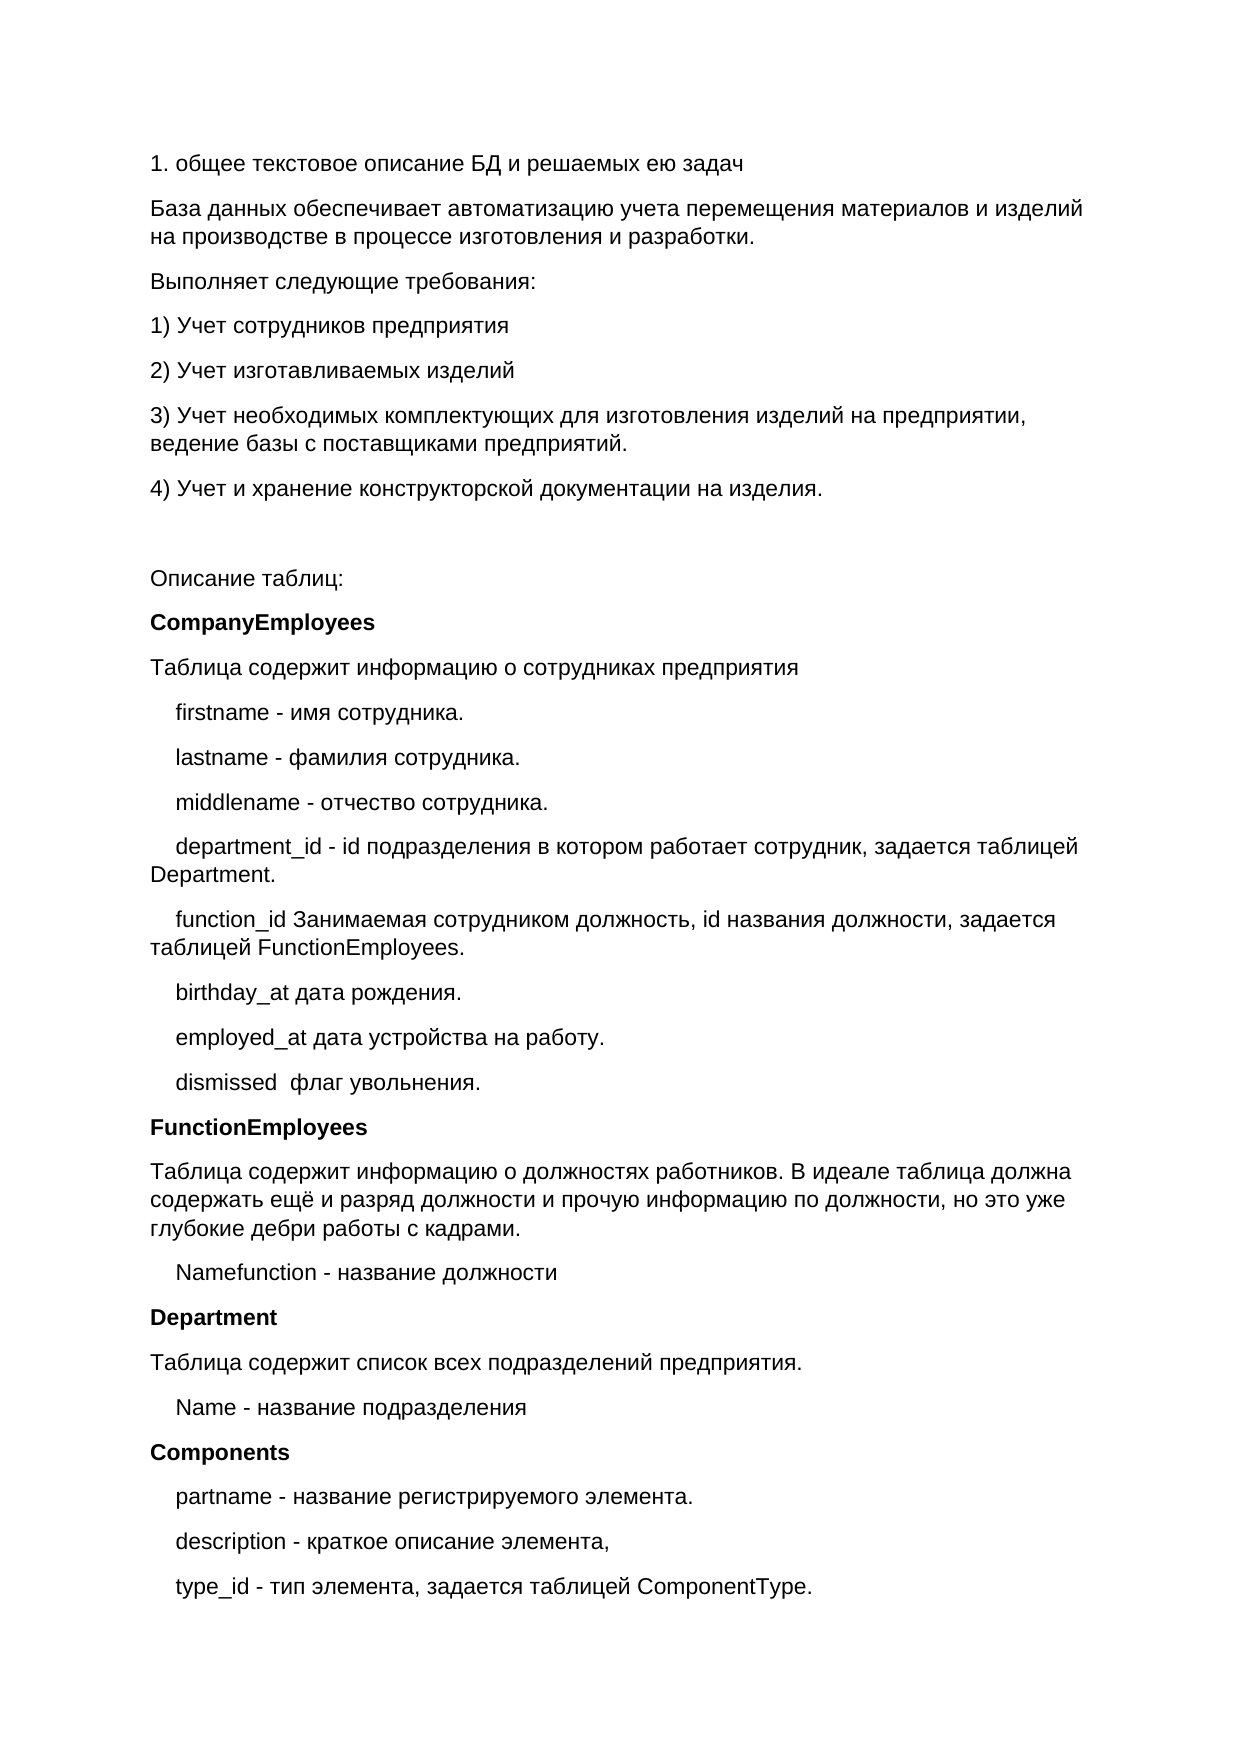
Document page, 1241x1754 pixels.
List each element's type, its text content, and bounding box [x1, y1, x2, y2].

text department_id - id подразделения в котором работает сотрудник, задается таблицей Department. [150, 833, 1090, 888]
text type_id - тип элемента, задается таблицей ComponentType. [150, 1573, 1090, 1599]
text Выполняет следующие требования: [150, 268, 1090, 294]
text Components [150, 1438, 1090, 1465]
text CompanyEmployees [150, 609, 1090, 636]
text Таблица содержит информацию о должностях работников. В идеале таблица должна содержать ещё и разряд должности и прочую информацию по должности, но это уже глубокие дебри работы с кадрами. [150, 1158, 1090, 1241]
text middlename - отчество сотрудника. [150, 788, 1090, 815]
text birthday_at дата рождения. [150, 979, 1090, 1006]
text База данных обеспечивает автоматизацию учета перемещения материалов и изделий на производстве в процессе изготовления и разработки. [150, 195, 1090, 249]
text lastname - фамилия сотрудника. [150, 744, 1090, 770]
text Таблица содержит список всех подразделений предприятия. [150, 1349, 1090, 1375]
text 1) Учет сотрудников предприятия [150, 312, 1090, 339]
text firstname - имя сотрудника. [150, 699, 1090, 725]
text 2) Учет изготавливаемых изделий [150, 357, 1090, 384]
text partname - название регистрируемого элемента. [150, 1483, 1090, 1510]
text Name - название подразделения [150, 1394, 1090, 1420]
text 1. общее текстовое описание БД и решаемых ею задач [150, 150, 1090, 176]
text Department [150, 1304, 1090, 1331]
text function_id Занимаемая сотрудником должность, id названия должности, задается таблицей FunctionEmployees. [150, 906, 1090, 961]
text 4) Учет и хранение конструкторской документации на изделия. [150, 475, 1090, 501]
text Описание таблиц: [150, 564, 1090, 591]
text 3) Учет необходимых комплектующих для изготовления изделий на предприятии, ведение базы с поставщиками предприятий. [150, 402, 1090, 457]
text description - краткое описание элемента, [150, 1528, 1090, 1554]
text FunctionEmployees [150, 1113, 1090, 1140]
text Таблица содержит информацию о сотрудниках предприятия [150, 654, 1090, 681]
text dismissed флаг увольнения. [150, 1069, 1090, 1095]
text employed_at дата устройства на работу. [150, 1024, 1090, 1050]
text Namefunction - название должности [150, 1259, 1090, 1286]
